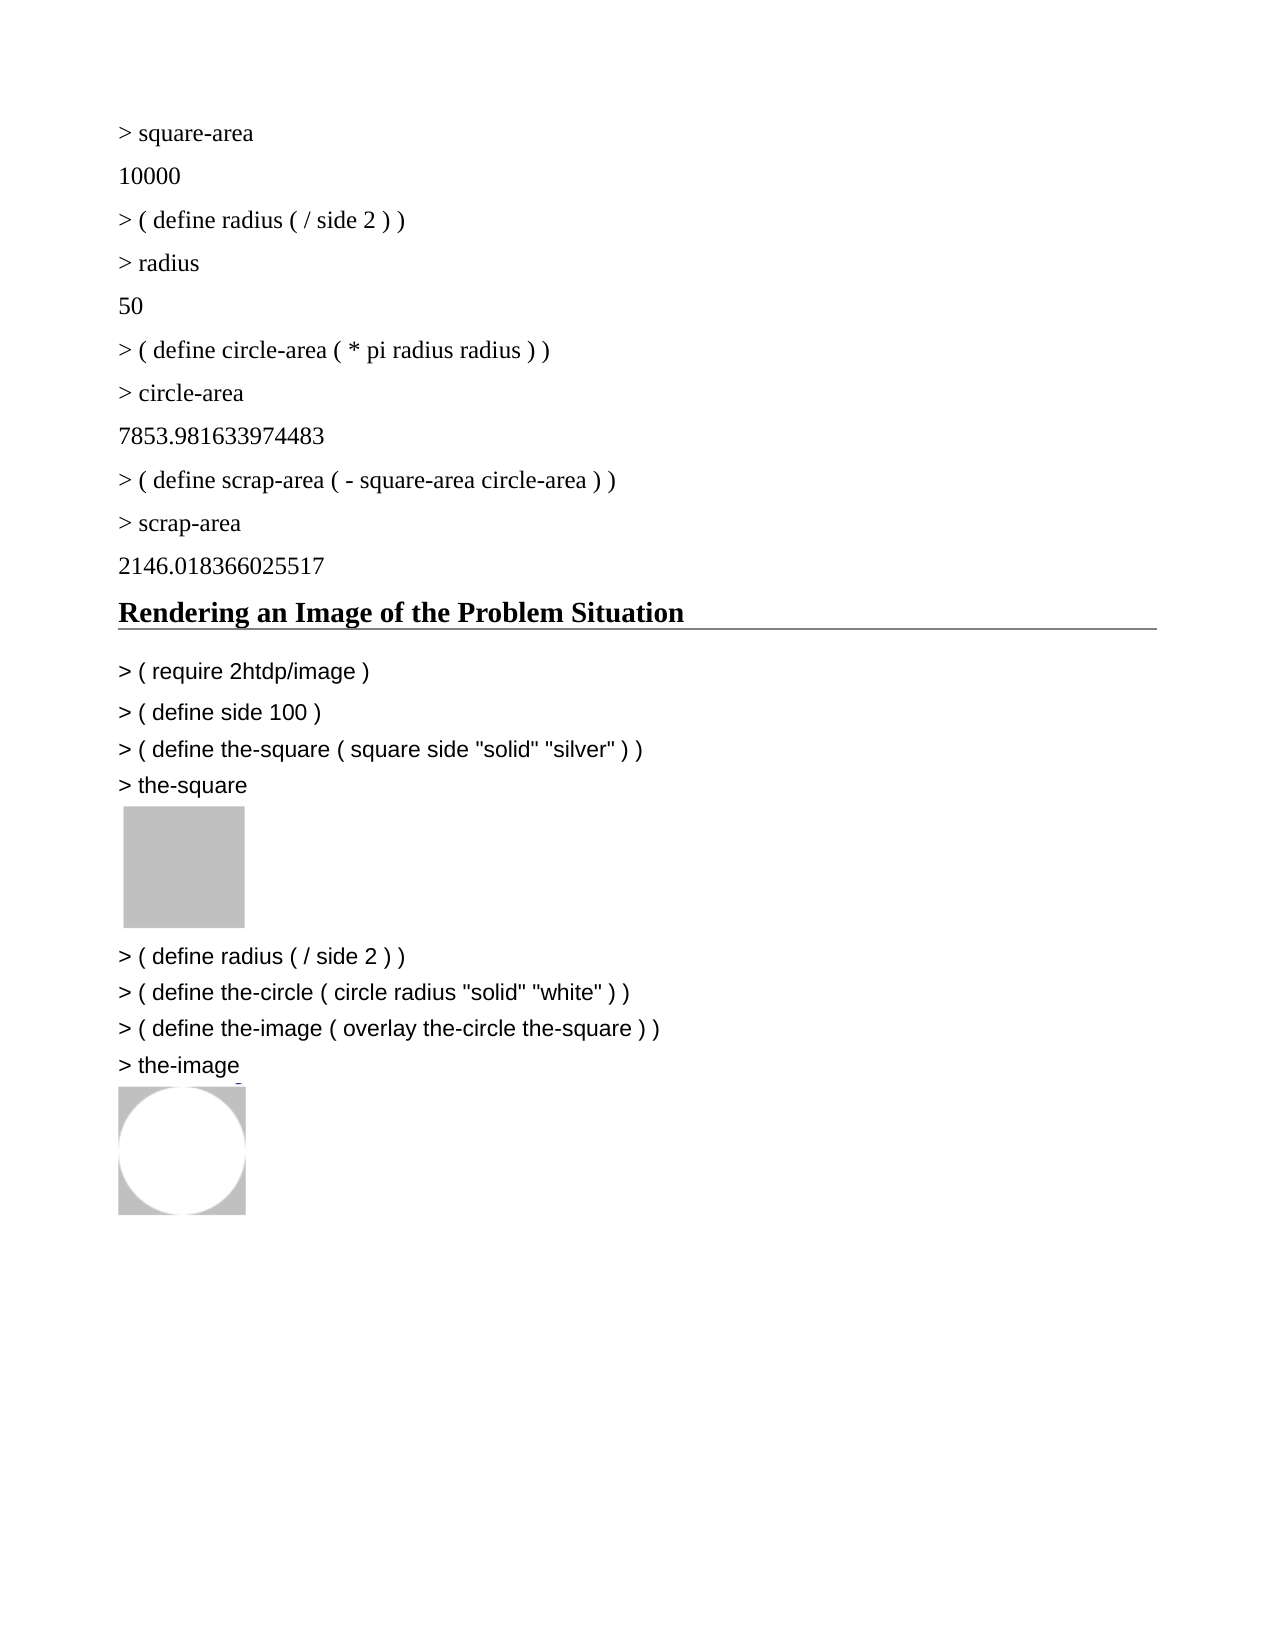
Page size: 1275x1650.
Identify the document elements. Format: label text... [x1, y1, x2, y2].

text Rendering an Image of the Problem Situation [118, 595, 1157, 628]
text > square-area [118, 118, 1157, 147]
text 50 [118, 291, 1157, 320]
text > ( define circle-area ( * pi radius radius ) ) [118, 335, 1157, 363]
text > ( define side 100 ) [118, 699, 1157, 726]
text > ( define radius ( / side 2 ) ) [118, 205, 1157, 233]
text > the-image [118, 1052, 1157, 1078]
text 2146.018366025517 [118, 551, 1157, 580]
picture [120, 804, 687, 933]
text > scrap-area [118, 508, 1157, 537]
picture [112, 1083, 709, 1219]
text > radius [118, 248, 1157, 277]
text > ( define scrap-area ( - square-area circle-area ) ) [118, 465, 1157, 493]
text 7853.981633974483 [118, 421, 1157, 450]
text 10000 [118, 161, 1157, 190]
text > circle-area [118, 378, 1157, 407]
text > ( define radius ( / side 2 ) ) [118, 808, 1157, 969]
text > ( define the-circle ( circle radius "solid" "white" ) ) [118, 979, 1157, 1005]
text > ( require 2htdp/image ) [118, 658, 1157, 684]
text > the-square [118, 772, 1157, 798]
text > ( define the-square ( square side "solid" "silver" ) ) [118, 736, 1157, 762]
text > ( define the-image ( overlay the-circle the-square ) ) [118, 1015, 1157, 1042]
